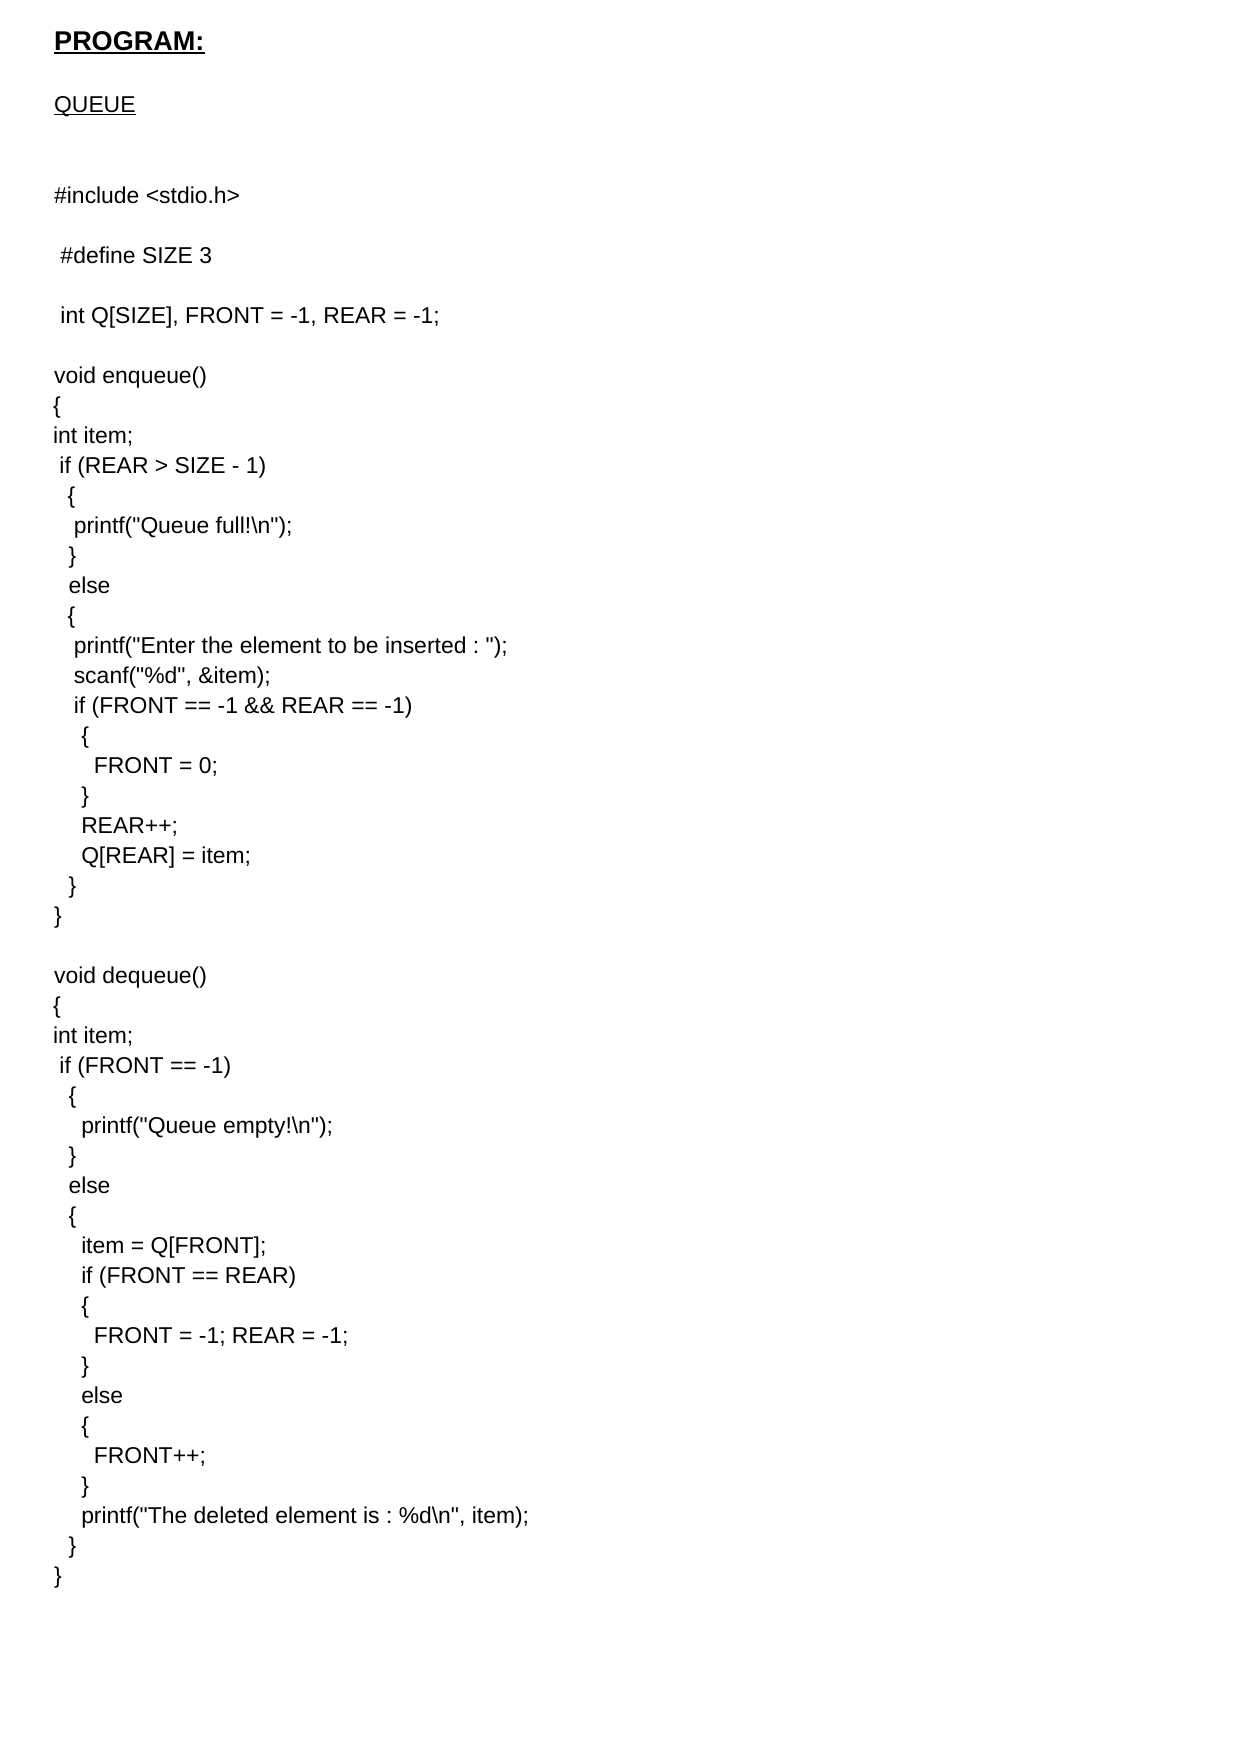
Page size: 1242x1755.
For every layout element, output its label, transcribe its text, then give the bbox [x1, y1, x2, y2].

text } [68, 1142, 841, 1168]
text } [54, 902, 841, 928]
text FRONT = 0; [94, 752, 841, 778]
text FRONT++; [94, 1442, 841, 1468]
text { [67, 602, 738, 628]
text int item; [53, 1022, 463, 1048]
text PROGRAM: [54, 25, 1146, 56]
text else [81, 1382, 841, 1408]
text { [81, 1292, 841, 1318]
text Q[REAR] = item; [81, 842, 841, 868]
text } [54, 1562, 841, 1588]
text { [53, 992, 463, 1018]
text void enqueue() [54, 362, 841, 388]
text if (FRONT == -1 && REAR == -1) [67, 692, 738, 718]
text #define SIZE 3 [54, 242, 658, 268]
text } [81, 782, 841, 808]
text } [68, 542, 841, 568]
text else [68, 572, 841, 598]
text scanf("%d", &item); [67, 662, 738, 688]
text { [53, 392, 499, 418]
text } [68, 1532, 841, 1558]
text FRONT = -1; REAR = -1; [94, 1322, 512, 1348]
text if (FRONT == -1) [53, 1052, 463, 1078]
text } [81, 1352, 841, 1378]
text printf("Enter the element to be inserted : "); [67, 632, 738, 658]
text printf("Queue full!\n"); [67, 512, 523, 538]
text void dequeue() [54, 962, 841, 988]
text { [68, 1082, 841, 1108]
text } [81, 1472, 841, 1498]
text item = Q[FRONT]; [81, 1232, 519, 1258]
text if (REAR > SIZE - 1) [53, 452, 499, 478]
text int item; [53, 422, 499, 448]
text QUEUE [54, 91, 841, 118]
text { [67, 482, 523, 508]
text if (FRONT == REAR) [81, 1262, 519, 1288]
text else [68, 1172, 841, 1198]
text printf("The deleted element is : %d\n", item); [81, 1502, 841, 1528]
text int Q[SIZE], FRONT = -1, REAR = -1; [54, 302, 658, 328]
text printf("Queue empty!\n"); [81, 1112, 841, 1138]
text { [68, 1202, 841, 1228]
text { [81, 722, 841, 748]
text REAR++; [81, 812, 841, 838]
text } [68, 872, 841, 898]
text #include <stdio.h> [54, 182, 658, 208]
text { [81, 1412, 841, 1438]
